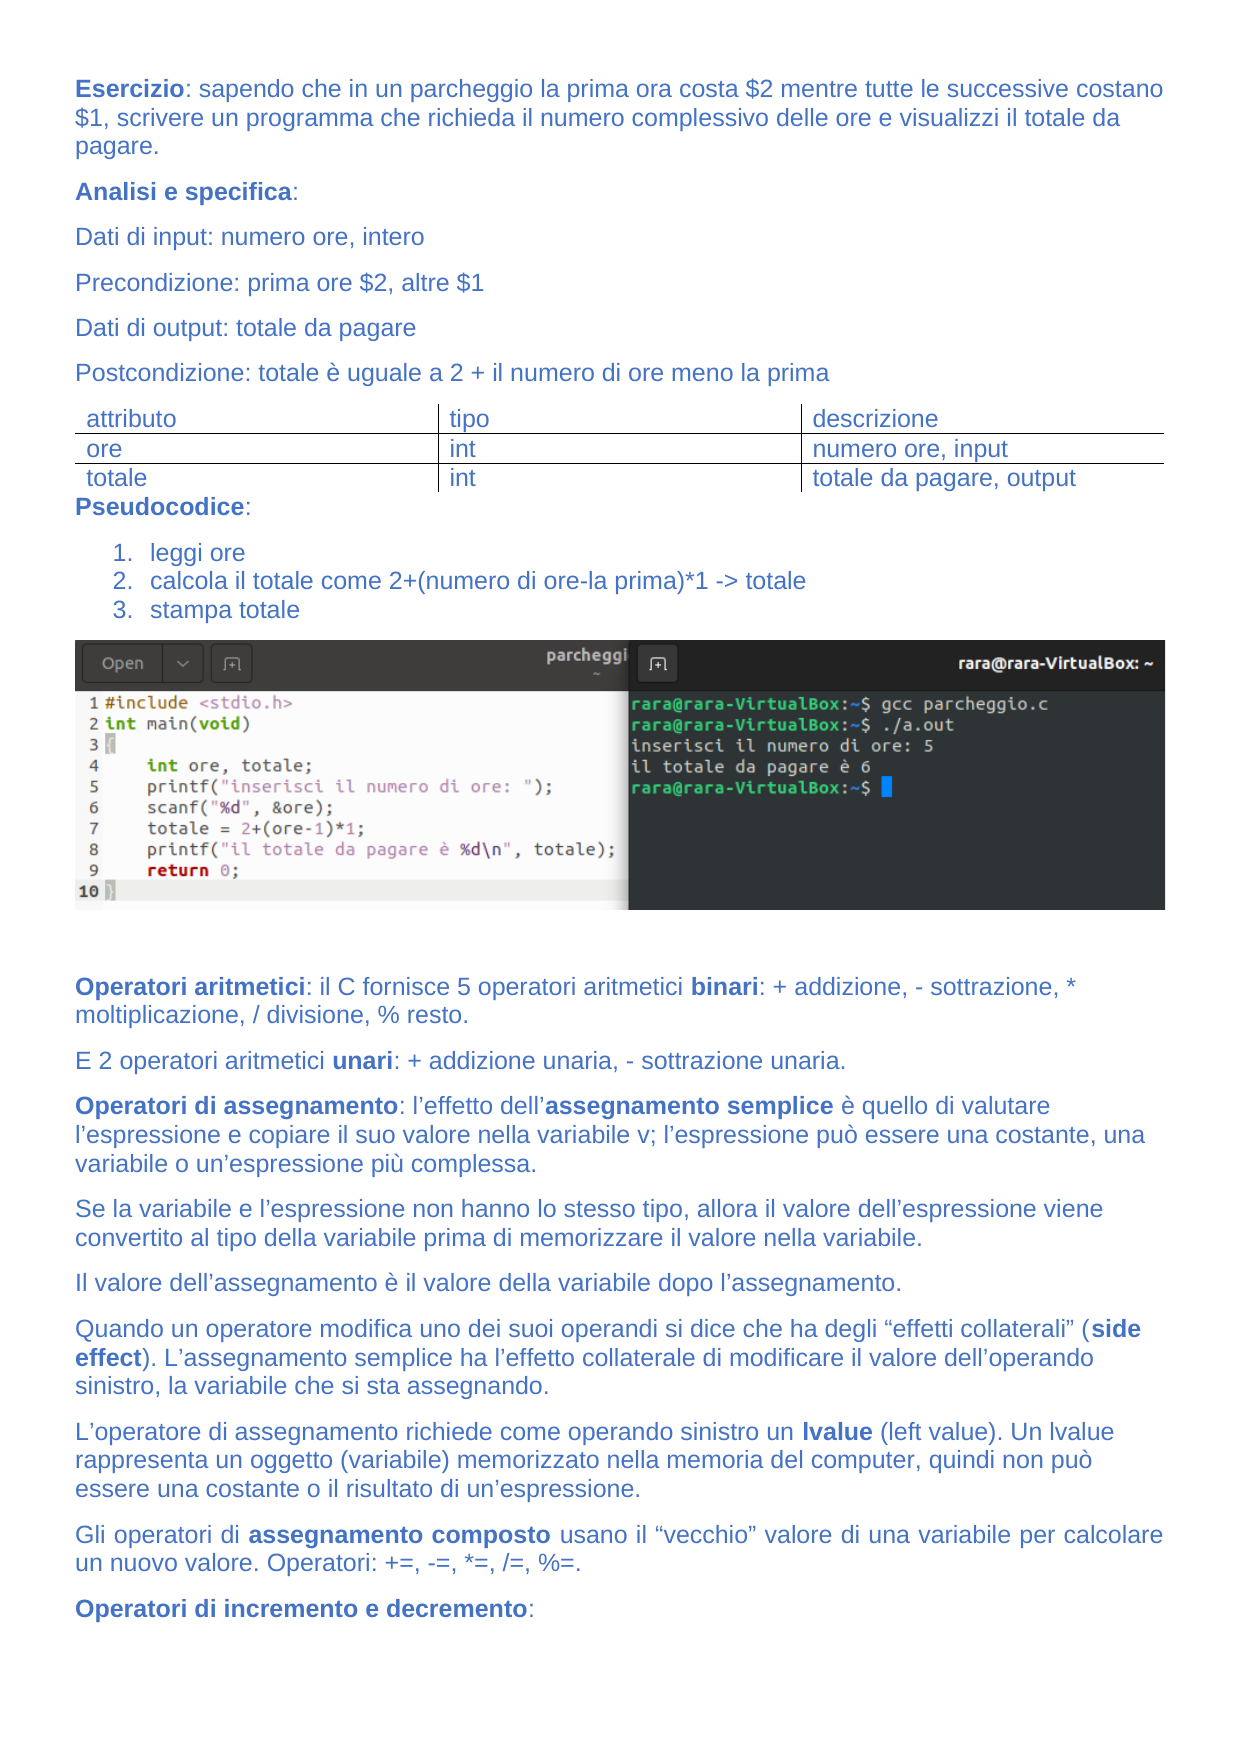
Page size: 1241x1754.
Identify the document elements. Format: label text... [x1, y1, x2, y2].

table_cell numero ore, input [802, 434, 1164, 462]
text Quando un operatore modifica uno dei suoi operandi si dice che ha degli “effetti collaterali” (side effect). L’assegnamento semplice ha l’effetto collaterale di modificare il valore dell’operando sinistro, la variabile che si sta assegnando. [75, 1314, 1165, 1400]
text Pseudocodice: [75, 492, 1165, 521]
table_cell int [439, 464, 801, 492]
text Esercizio: sapendo che in un parcheggio la prima ora costa $2 mentre tutte le successive costano $1, scrivere un programma che richieda il numero complessivo delle ore e visualizzi il totale da pagare. [75, 74, 1165, 160]
table_cell totale [75, 464, 438, 492]
text Dati di input: numero ore, intero [75, 222, 1165, 251]
text Gli operatori di assegnamento composto usano il “vecchio” valore di una variabile per calcolare un nuovo valore. Operatori: +=, -=, *=, /=, %=. [75, 1519, 1165, 1577]
text Operatori di incremento e decremento: [75, 1594, 1165, 1622]
text Dati di output: totale da pagare [75, 313, 1165, 342]
text Analisi e specifica: [75, 177, 1165, 206]
list leggi ore [112, 538, 1165, 566]
list stampa totale [112, 595, 1165, 624]
text Il valore dell’assegnamento è il valore della variabile dopo l’assegnamento. [75, 1268, 1165, 1297]
table_cell ore [75, 434, 438, 462]
table_header attributo [75, 404, 438, 433]
text Se la variabile e l’espressione non hanno lo stesso tipo, allora il valore dell’espressione viene convertito al tipo della variabile prima di memorizzare il valore nella variabile. [75, 1194, 1165, 1252]
list calcola il totale come 2+(numero di ore-la prima)*1 -> totale [112, 566, 1165, 595]
table_cell totale da pagare, output [802, 464, 1164, 492]
text Operatori aritmetici: il C fornisce 5 operatori aritmetici binari: + addizione, - sottrazione, * moltiplicazione, / divisione, % resto. [75, 972, 1165, 1029]
table_cell int [439, 434, 801, 462]
table_header descrizione [802, 404, 1164, 433]
text E 2 operatori aritmetici unari: + addizione unaria, - sottrazione unaria. [75, 1046, 1165, 1074]
text Precondizione: prima ore $2, altre $1 [75, 268, 1165, 296]
text Operatori di assegnamento: l’effetto dell’assegnamento semplice è quello di valutare l’espressione e copiare il suo valore nella variabile v; l’espressione può essere una costante, una variabile o un’espressione più complessa. [75, 1091, 1165, 1177]
text Postcondizione: totale è uguale a 2 + il numero di ore meno la prima [75, 358, 1165, 387]
text L’operatore di assegnamento richiede come operando sinistro un lvalue (left value). Un lvalue rappresenta un oggetto (variabile) memorizzato nella memoria del computer, quindi non può essere una costante o il risultato di un’espressione. [75, 1417, 1165, 1503]
table_header tipo [439, 404, 801, 433]
